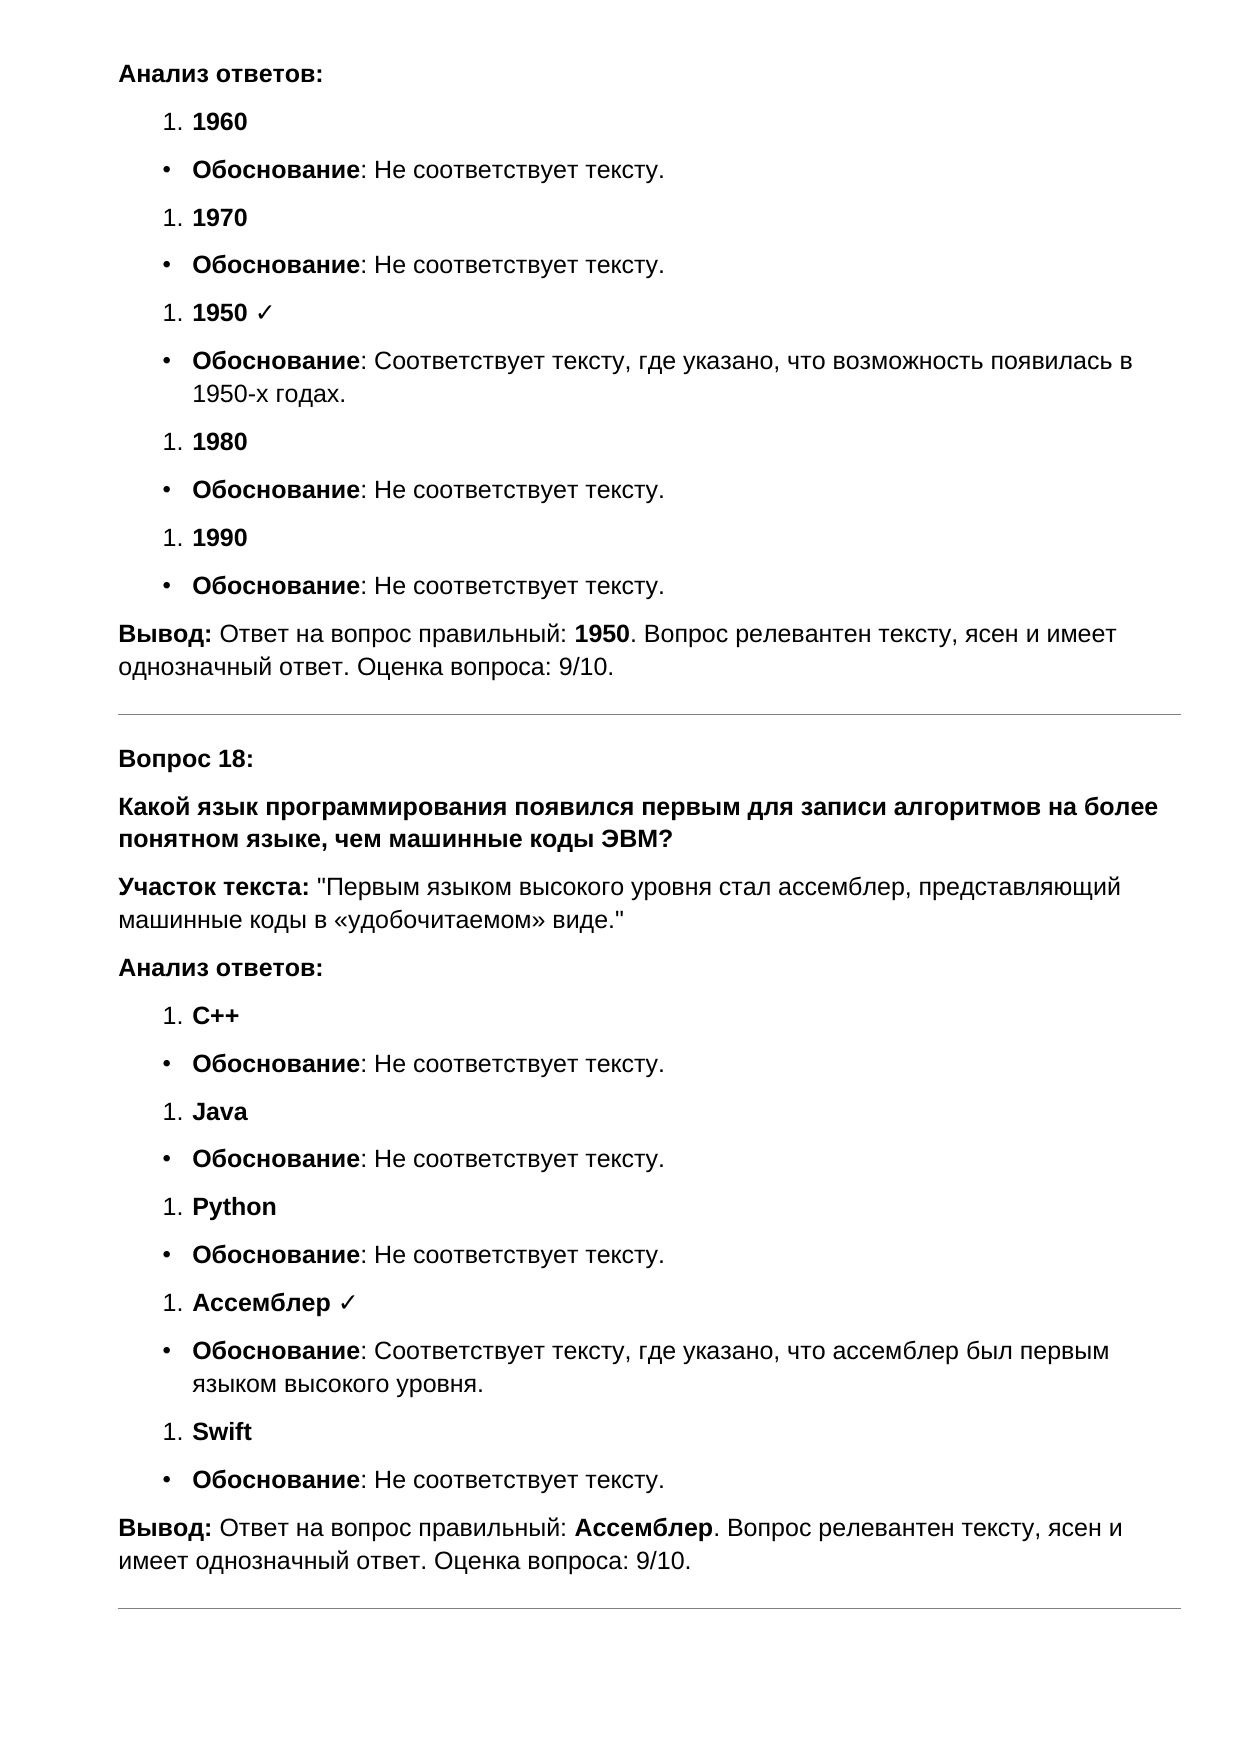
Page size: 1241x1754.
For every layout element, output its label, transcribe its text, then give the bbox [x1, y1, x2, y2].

text Какой язык программирования появился первым для записи алгоритмов на более понятном языке, чем машинные коды ЭВМ? [118, 791, 1181, 853]
list Обоснование: Не соответствует тексту. [162, 1465, 1181, 1493]
subtitle Вопрос 18: [118, 744, 1181, 772]
list Обоснование: Не соответствует тексту. [162, 571, 1181, 599]
list Обоснование: Не соответствует тексту. [162, 250, 1181, 279]
list 1990 [162, 523, 1181, 552]
text Анализ ответов: [118, 953, 1181, 982]
list Swift [162, 1417, 1181, 1446]
text Участок текста: "Первым языком высокого уровня стал ассемблер, представляющий машинные коды в «удобочитаемом» виде." [118, 872, 1181, 934]
list Обоснование: Не соответствует тексту. [162, 1049, 1181, 1078]
list Обоснование: Не соответствует тексту. [162, 1144, 1181, 1173]
text Вывод: Ответ на вопрос правильный: Ассемблер. Вопрос релевантен тексту, ясен и имеет однозначный ответ. Оценка вопроса: 9/10. [118, 1513, 1181, 1574]
list Обоснование: Соответствует тексту, где указано, что возможность появилась в 1950-х годах. [162, 346, 1181, 408]
list Обоснование: Не соответствует тексту. [162, 155, 1181, 183]
list 1960 [162, 107, 1181, 136]
list Ассемблер ✓ [162, 1288, 1181, 1317]
list Java [162, 1097, 1181, 1125]
text Вывод: Ответ на вопрос правильный: 1950. Вопрос релевантен тексту, ясен и имеет однозначный ответ. Оценка вопроса: 9/10. [118, 618, 1181, 680]
list 1970 [162, 203, 1181, 231]
text Анализ ответов: [118, 59, 1181, 88]
list C++ [162, 1001, 1181, 1030]
list Обоснование: Не соответствует тексту. [162, 475, 1181, 504]
list Обоснование: Соответствует тексту, где указано, что ассемблер был первым языком высокого уровня. [162, 1336, 1181, 1398]
list Обоснование: Не соответствует тексту. [162, 1240, 1181, 1269]
list 1980 [162, 427, 1181, 456]
list 1950 ✓ [162, 298, 1181, 327]
list Python [162, 1192, 1181, 1221]
